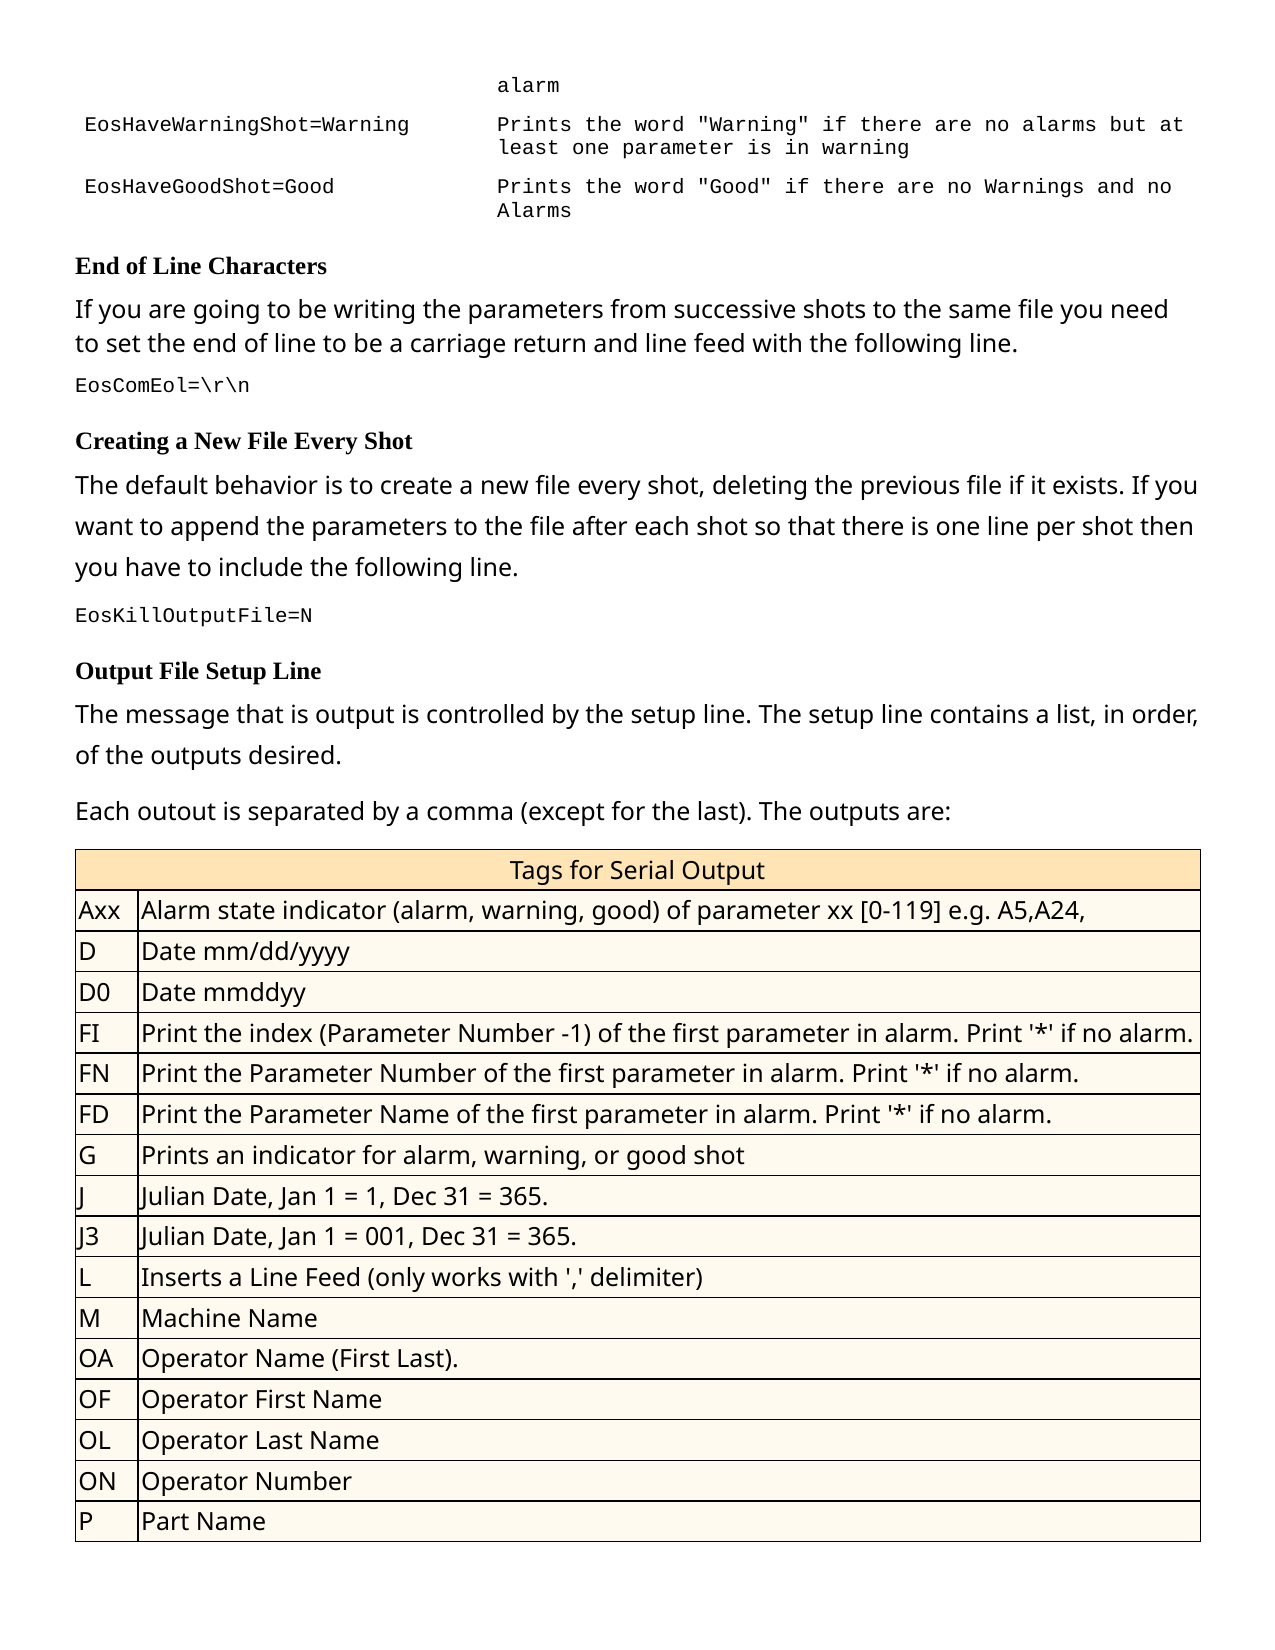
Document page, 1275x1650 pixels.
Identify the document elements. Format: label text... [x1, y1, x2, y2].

text If you are going to be writing the parameters from successive shots to the same file you need to set the end of line to be a carriage return and line feed with the following line. [75, 292, 1200, 360]
table_cell G [76, 1135, 137, 1174]
table_cell Date mmddyy [139, 972, 1200, 1012]
table_header Tags for Serial Output [76, 850, 1200, 889]
table_cell L [76, 1257, 137, 1297]
table_cell Print the Parameter Number of the first parameter in alarm. Print '*' if no alarm. [139, 1054, 1200, 1093]
table_cell P [76, 1502, 137, 1541]
text alarm [84, 75, 1200, 99]
subtitle Output File Setup Line [75, 656, 1200, 684]
table_cell Operator Number [139, 1461, 1200, 1500]
table_cell M [76, 1298, 137, 1337]
table_cell Operator Name (First Last). [139, 1339, 1200, 1378]
table_cell Operator Last Name [139, 1420, 1200, 1459]
table_cell D [76, 932, 137, 971]
table_cell J3 [76, 1217, 137, 1256]
table_cell Alarm state indicator (alarm, warning, good) of parameter xx [0-119] e.g. A5,A24, [139, 891, 1200, 930]
table_cell Julian Date, Jan 1 = 001, Dec 31 = 365. [139, 1217, 1200, 1256]
table_cell FD [76, 1095, 137, 1134]
text EosKillOutputFile=N [75, 604, 1200, 628]
table_cell FN [76, 1054, 137, 1093]
text EosHaveGoodShot=Good Prints the word "Good" if there are no Warnings and no Alarms [84, 176, 1200, 223]
table_cell J [76, 1176, 137, 1215]
table_cell OL [76, 1420, 137, 1459]
subtitle End of Line Characters [75, 251, 1200, 279]
table_cell Machine Name [139, 1298, 1200, 1337]
text EosComEol=\r\n [75, 375, 1200, 399]
table_cell Inserts a Line Feed (only works with ',' delimiter) [139, 1257, 1200, 1297]
text Each outout is separated by a comma (except for the last). The outputs are: [75, 793, 1200, 827]
table_cell Operator First Name [139, 1380, 1200, 1419]
text EosHaveWarningShot=Warning Prints the word "Warning" if there are no alarms but at least one parameter is in warning [84, 114, 1200, 161]
table_cell OA [76, 1339, 137, 1378]
table_cell D0 [76, 972, 137, 1012]
text The default behavior is to create a new file every shot, deleting the previous file if it exists. If you want to append the parameters to the file after each shot so that there is one line per shot then you have to include the following line. [75, 467, 1200, 583]
text The message that is output is controlled by the setup line. The setup line contains a list, in order, of the outputs desired. [75, 697, 1200, 772]
table_cell Axx [76, 891, 137, 930]
table_cell Print the index (Parameter Number -1) of the first parameter in alarm. Print '*' if no alarm. [139, 1013, 1200, 1052]
table_cell Date mm/dd/yyyy [139, 932, 1200, 971]
table_cell Part Name [139, 1502, 1200, 1541]
table_cell Julian Date, Jan 1 = 1, Dec 31 = 365. [139, 1176, 1200, 1215]
table_cell OF [76, 1380, 137, 1419]
table_cell Print the Parameter Name of the first parameter in alarm. Print '*' if no alarm. [139, 1095, 1200, 1134]
table_cell ON [76, 1461, 137, 1500]
subtitle Creating a New File Every Shot [75, 426, 1200, 455]
table_cell FI [76, 1013, 137, 1052]
table_cell Prints an indicator for alarm, warning, or good shot [139, 1135, 1200, 1174]
